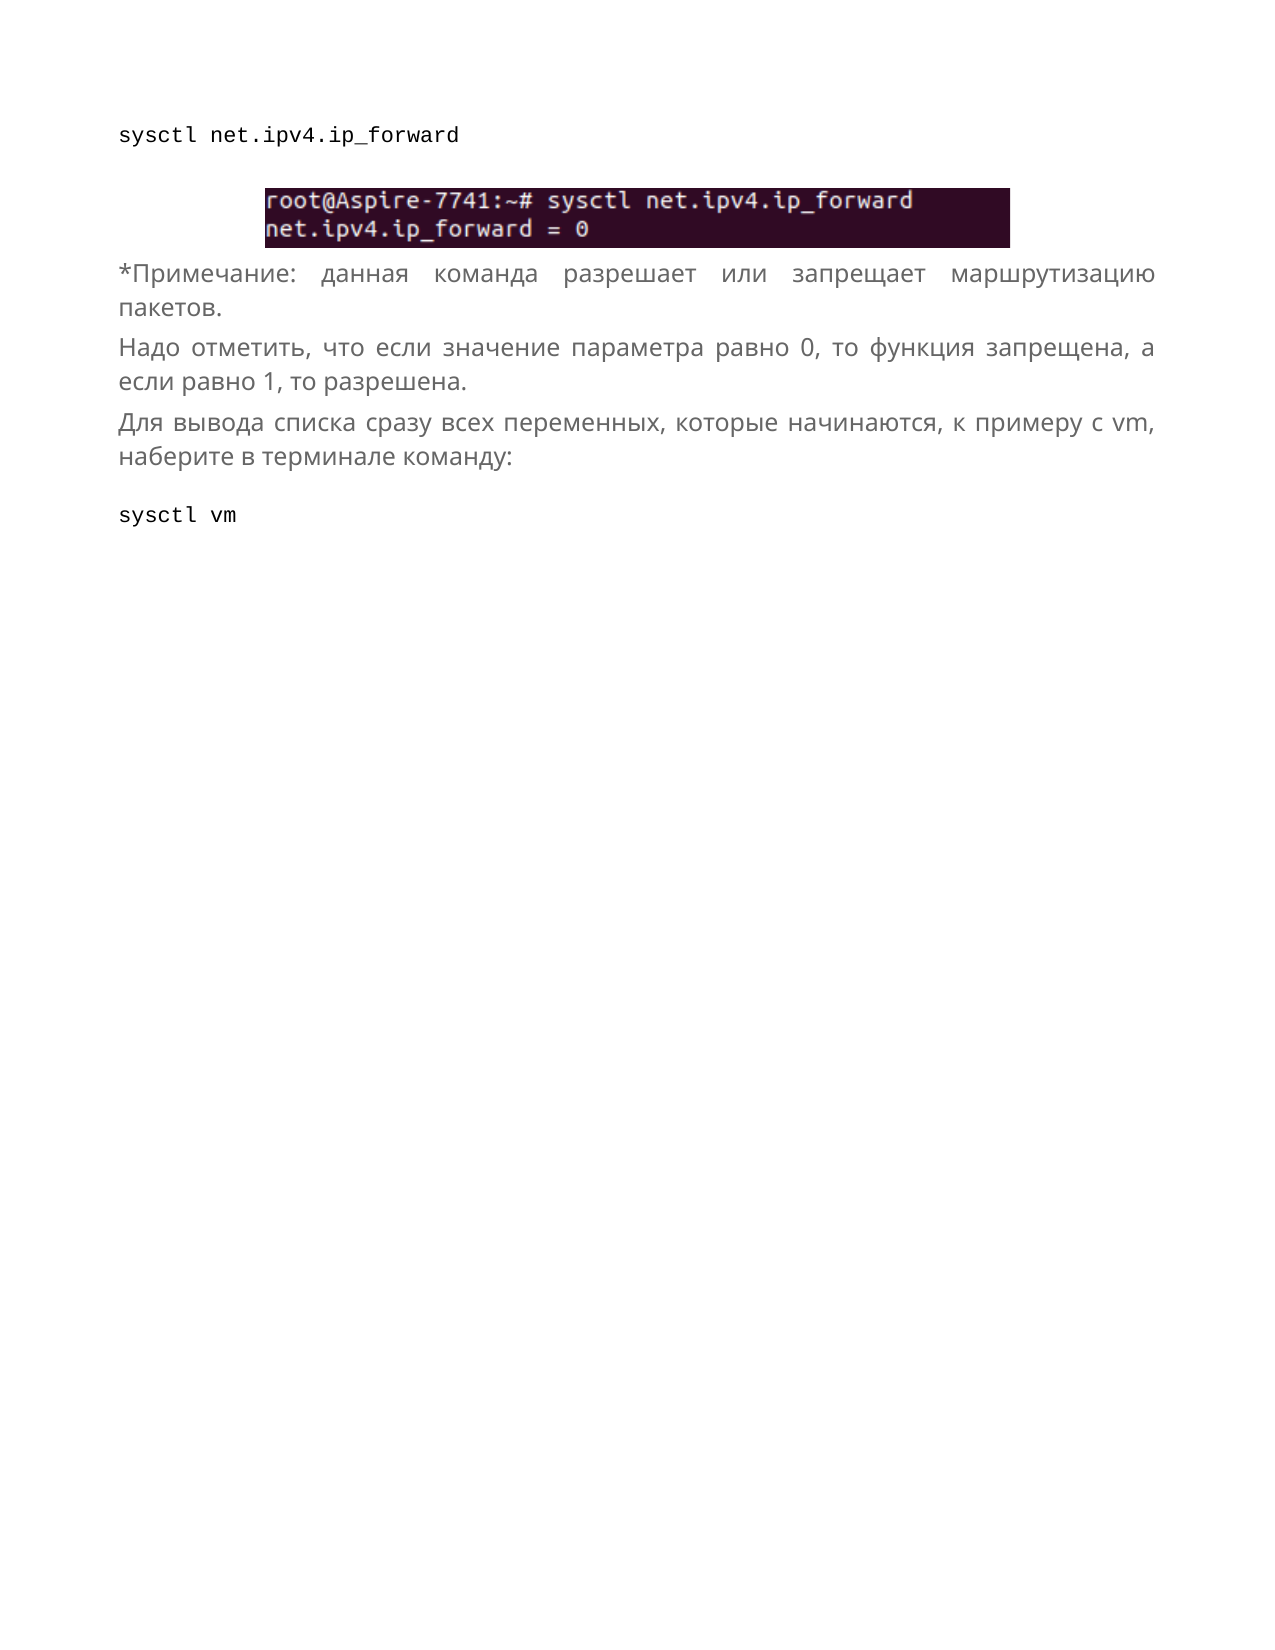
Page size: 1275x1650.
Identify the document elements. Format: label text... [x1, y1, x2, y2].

text Надо отметить, что если значение параметра равно 0, то функция запрещена, а если равно 1, то разрешена. [118, 330, 1157, 398]
text sysctl vm [118, 497, 1157, 529]
text *Примечание: данная команда разрешает или запрещает маршрутизацию пакетов. [118, 256, 1157, 324]
text sysctl net.ipv4.ip_forward [118, 118, 1157, 149]
text Для вывода списка сразу всех переменных, которые начинаются, к примеру с vm, наберите в терминале команду: [118, 404, 1157, 472]
picture [265, 188, 1011, 248]
